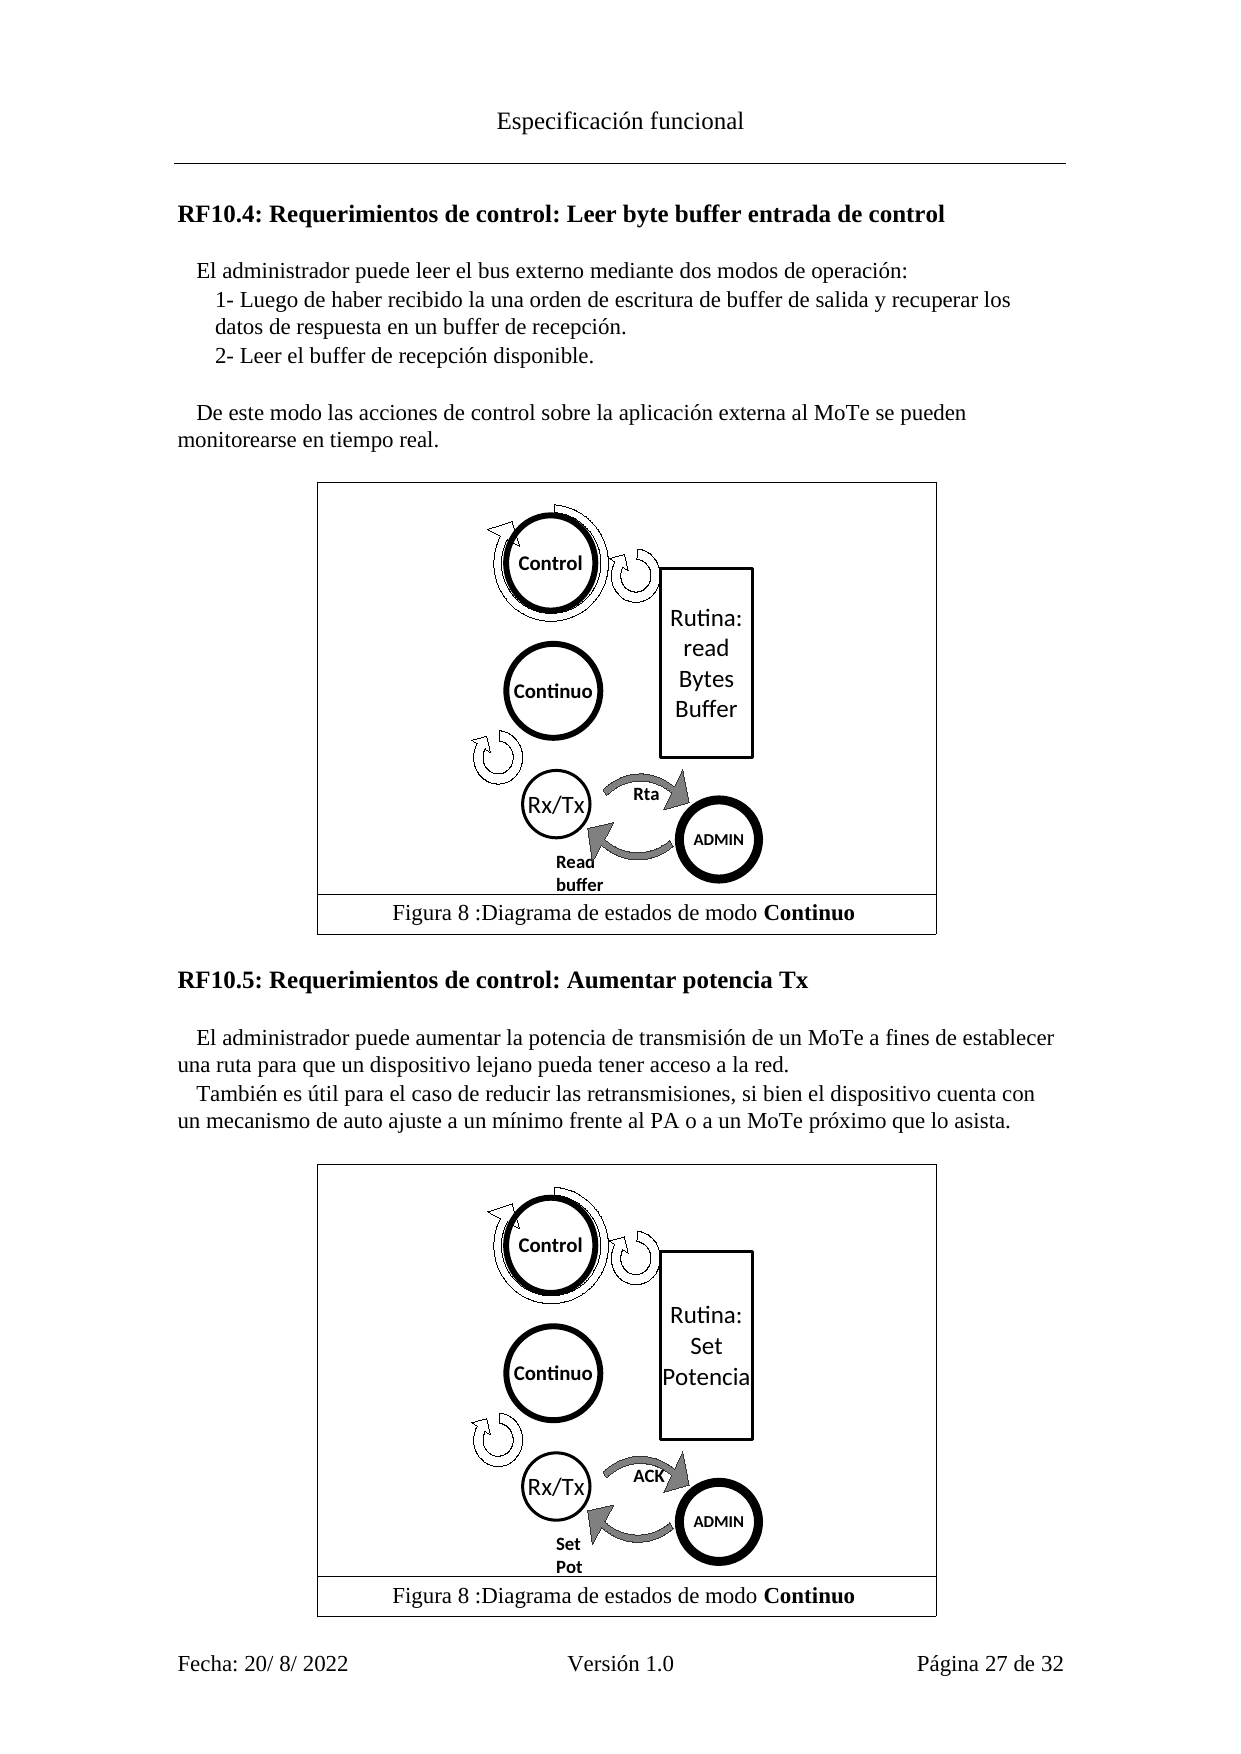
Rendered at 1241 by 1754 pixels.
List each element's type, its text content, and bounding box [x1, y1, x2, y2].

table_cell Figura 8 :Diagrama de estados de modo Continuo [318, 1577, 936, 1616]
text El administrador puede aumentar la potencia de transmisión de un MoTe a fines de establecer una ruta para que un dispositivo lejano pueda tener acceso a la red. [177, 1024, 1061, 1078]
table_cell Figura 8 :Diagrama de estados de modo Continuo [318, 895, 936, 933]
text El administrador puede leer el bus externo mediante dos modos de operación: [177, 258, 1061, 284]
subtitle RF10.4: Requerimientos de control: Leer byte buffer entrada de control [177, 199, 1061, 255]
text De este modo las acciones de control sobre la aplicación externa al MoTe se pueden monitorearse en tiempo real. [177, 399, 1061, 479]
text 1- Luego de haber recibido la una orden de escritura de buffer de salida y recuperar los datos de respuesta en un buffer de recepción. [215, 286, 1061, 339]
table_header [318, 1165, 936, 1576]
subtitle RF10.5: Requerimientos de control: Aumentar potencia Tx [177, 965, 1061, 993]
text 2- Leer el buffer de recepción disponible. [215, 342, 1061, 368]
text También es útil para el caso de reducir las retransmisiones, si bien el dispositivo cuenta con un mecanismo de auto ajuste a un mínimo frente al PA o a un MoTe próximo que lo asista. [177, 1080, 1061, 1133]
table_header [318, 483, 936, 893]
